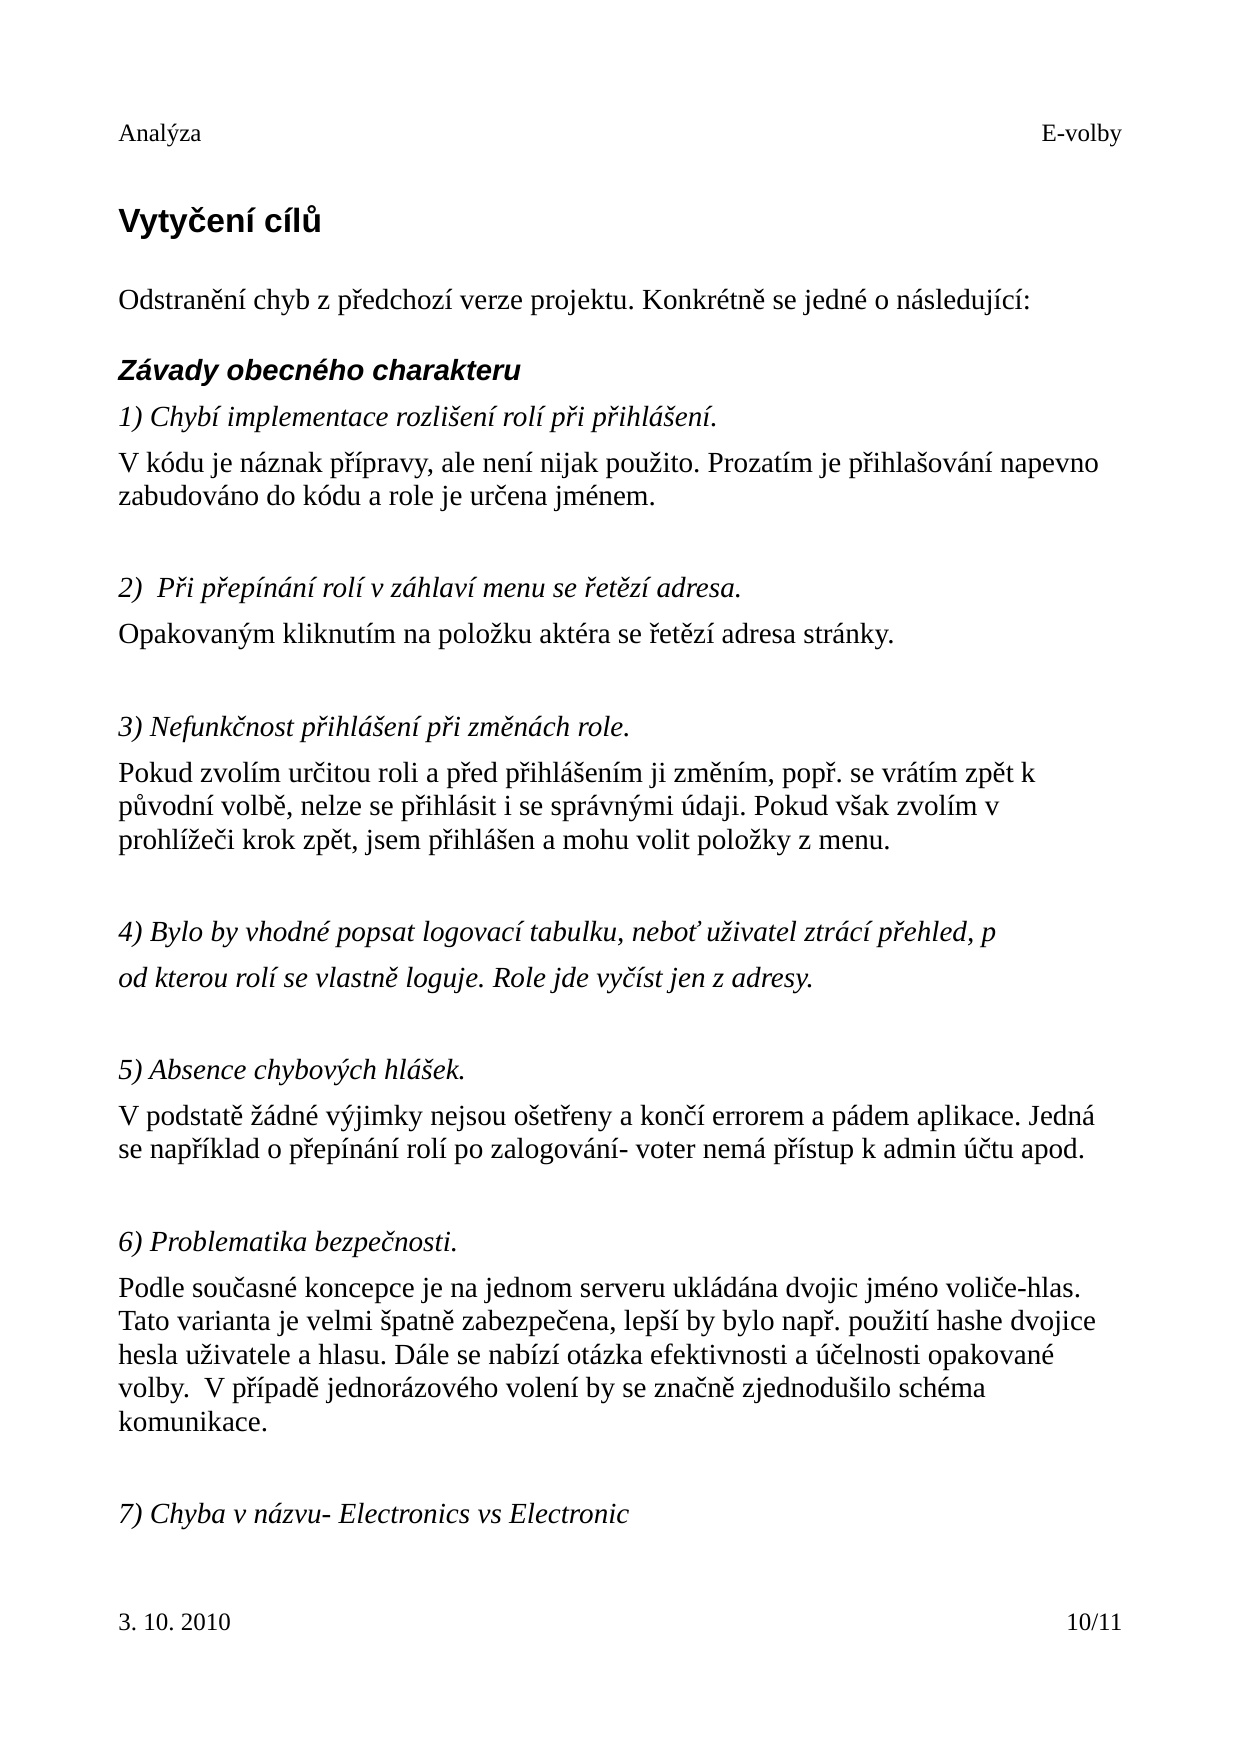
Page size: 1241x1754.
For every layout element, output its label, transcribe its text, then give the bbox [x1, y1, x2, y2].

text 3) Nefunkčnost přihlášení při změnách role. [118, 709, 1122, 742]
text Opakovaným kliknutím na položku aktéra se řetězí adresa stránky. [118, 617, 1122, 650]
text Pokud zvolím určitou roli a před přihlášením ji změním, popř. se vrátím zpět k původní volbě, nelze se přihlásit i se správnými údaji. Pokud však zvolím v prohlížeči krok zpět, jsem přihlášen a mohu volit položky z menu. [118, 755, 1122, 855]
text 7) Chyba v názvu- Electronics vs Electronic [118, 1496, 1122, 1529]
text V kódu je náznak přípravy, ale není nijak použito. Prozatím je přihlašování napevno zabudováno do kódu a role je určena jménem. [118, 445, 1122, 512]
text Podle současné koncepce je na jednom serveru ukládána dvojic jméno voliče-hlas. Tato varianta je velmi špatně zabezpečena, lepší by bylo např. použití hashe dvojice hesla uživatele a hlasu. Dále se nabízí otázka efektivnosti a účelnosti opakované volby. V případě jednorázového volení by se značně zjednodušilo schéma komunikace. [118, 1270, 1122, 1437]
text V podstatě žádné výjimky nejsou ošetřeny a končí errorem a pádem aplikace. Jedná se například o přepínání rolí po zalogování- voter nemá přístup k admin účtu apod. [118, 1098, 1122, 1165]
text Odstranění chyb z předchozí verze projektu. Konkrétně se jedné o následující: [118, 282, 1122, 315]
text 4) Bylo by vhodné popsat logovací tabulku, neboť uživatel ztrácí přehled, p [118, 914, 1122, 947]
text 6) Problematika bezpečnosti. [118, 1224, 1122, 1257]
text 1) Chybí implementace rozlišení rolí při přihlášení. [118, 399, 1122, 432]
subtitle Závady obecného charakteru [118, 353, 1122, 386]
text 5) Absence chybových hlášek. [118, 1052, 1122, 1086]
text 2) Při přepínání rolí v záhlaví menu se řetězí adresa. [118, 571, 1122, 604]
subtitle Vytyčení cílů [118, 201, 1122, 240]
text od kterou rolí se vlastně loguje. Role jde vyčíst jen z adresy. [118, 960, 1122, 993]
